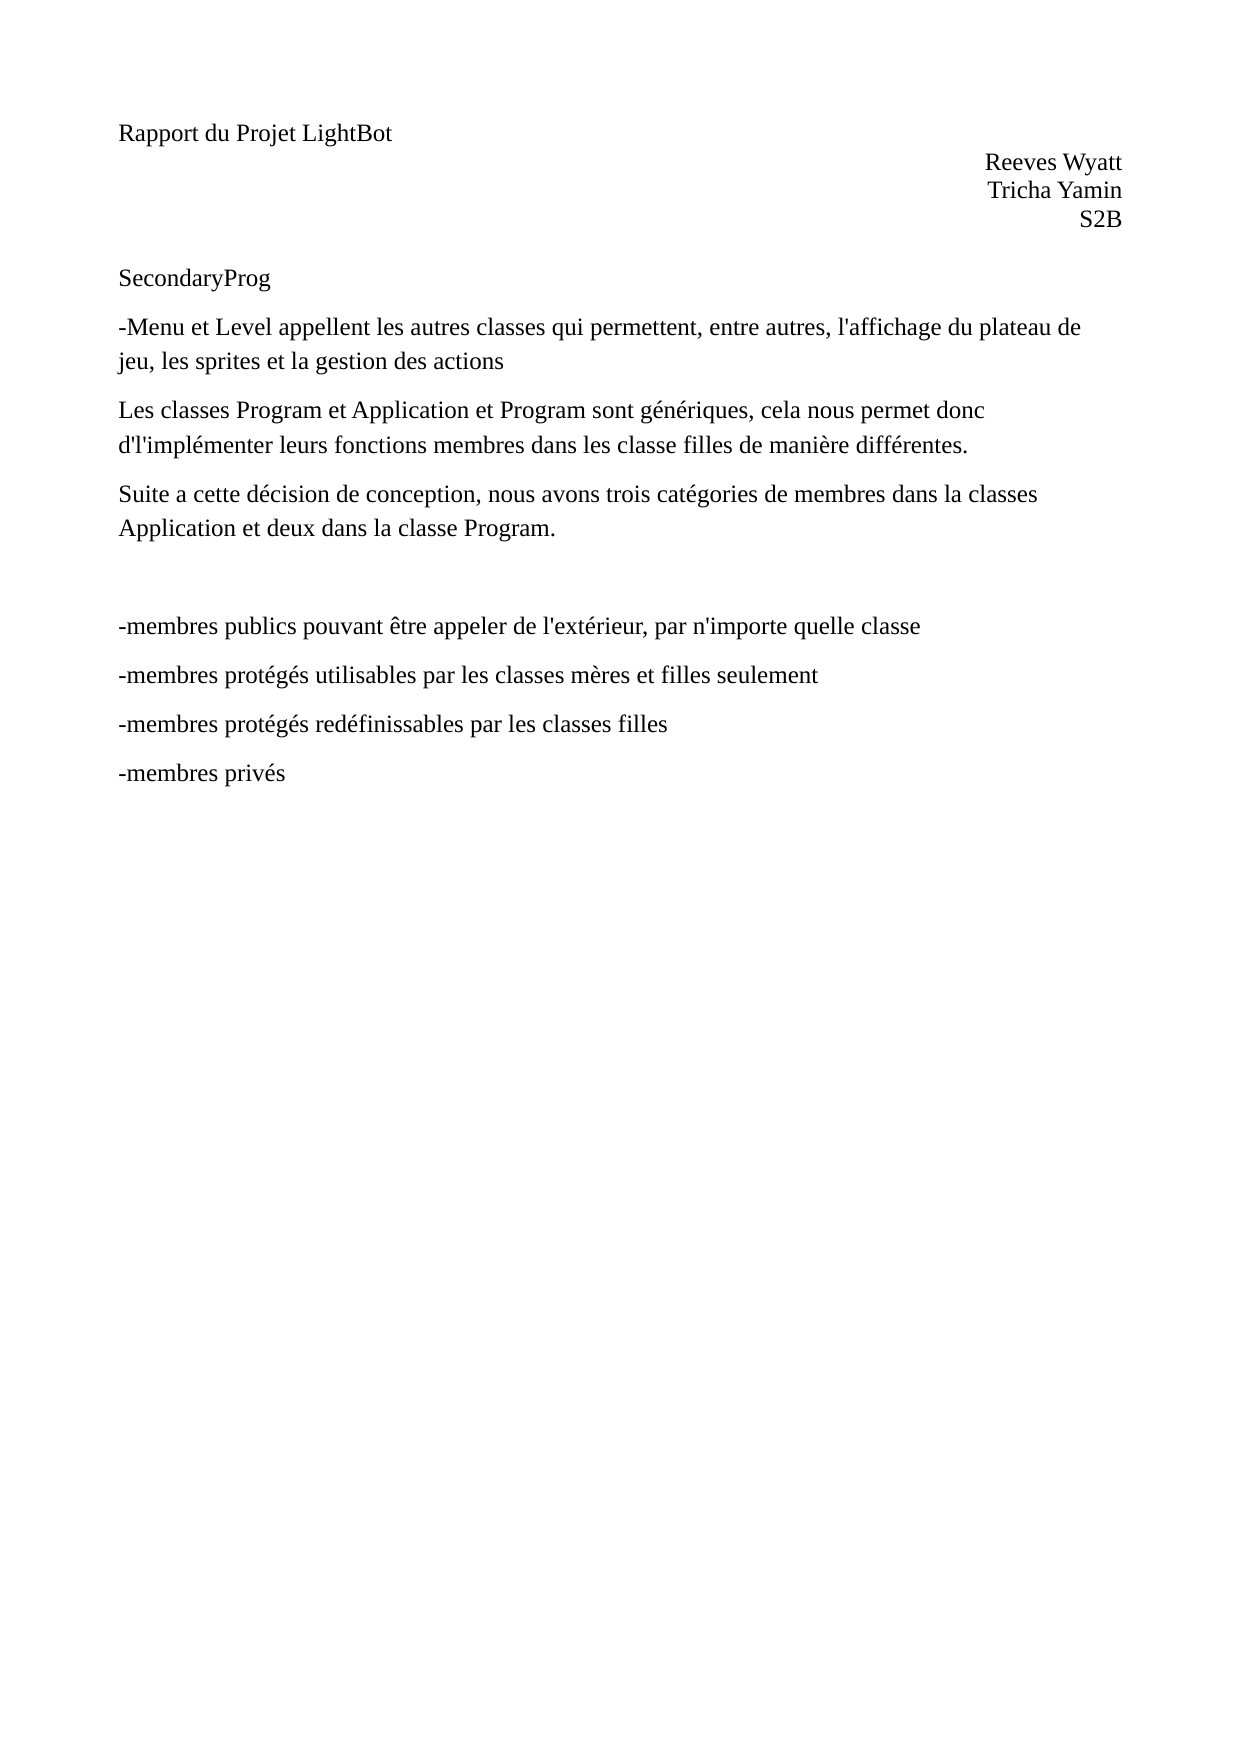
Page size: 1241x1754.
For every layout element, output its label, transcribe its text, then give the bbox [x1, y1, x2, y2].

text -membres privés [118, 758, 1122, 787]
text Les classes Program et Application et Program sont génériques, cela nous permet donc d'l'implémenter leurs fonctions membres dans les classe filles de manière différentes. [118, 395, 1122, 458]
text Suite a cette décision de conception, nous avons trois catégories de membres dans la classes Application et deux dans la classe Program. [118, 479, 1122, 542]
text -Menu et Level appellent les autres classes qui permettent, entre autres, l'affichage du plateau de jeu, les sprites et la gestion des actions [118, 312, 1122, 375]
text -membres protégés redéfinissables par les classes filles [118, 709, 1122, 738]
text -membres publics pouvant être appeler de l'extérieur, par n'importe quelle classe [118, 611, 1122, 640]
text -membres protégés utilisables par les classes mères et filles seulement [118, 660, 1122, 689]
text SecondaryProg [118, 263, 1122, 291]
